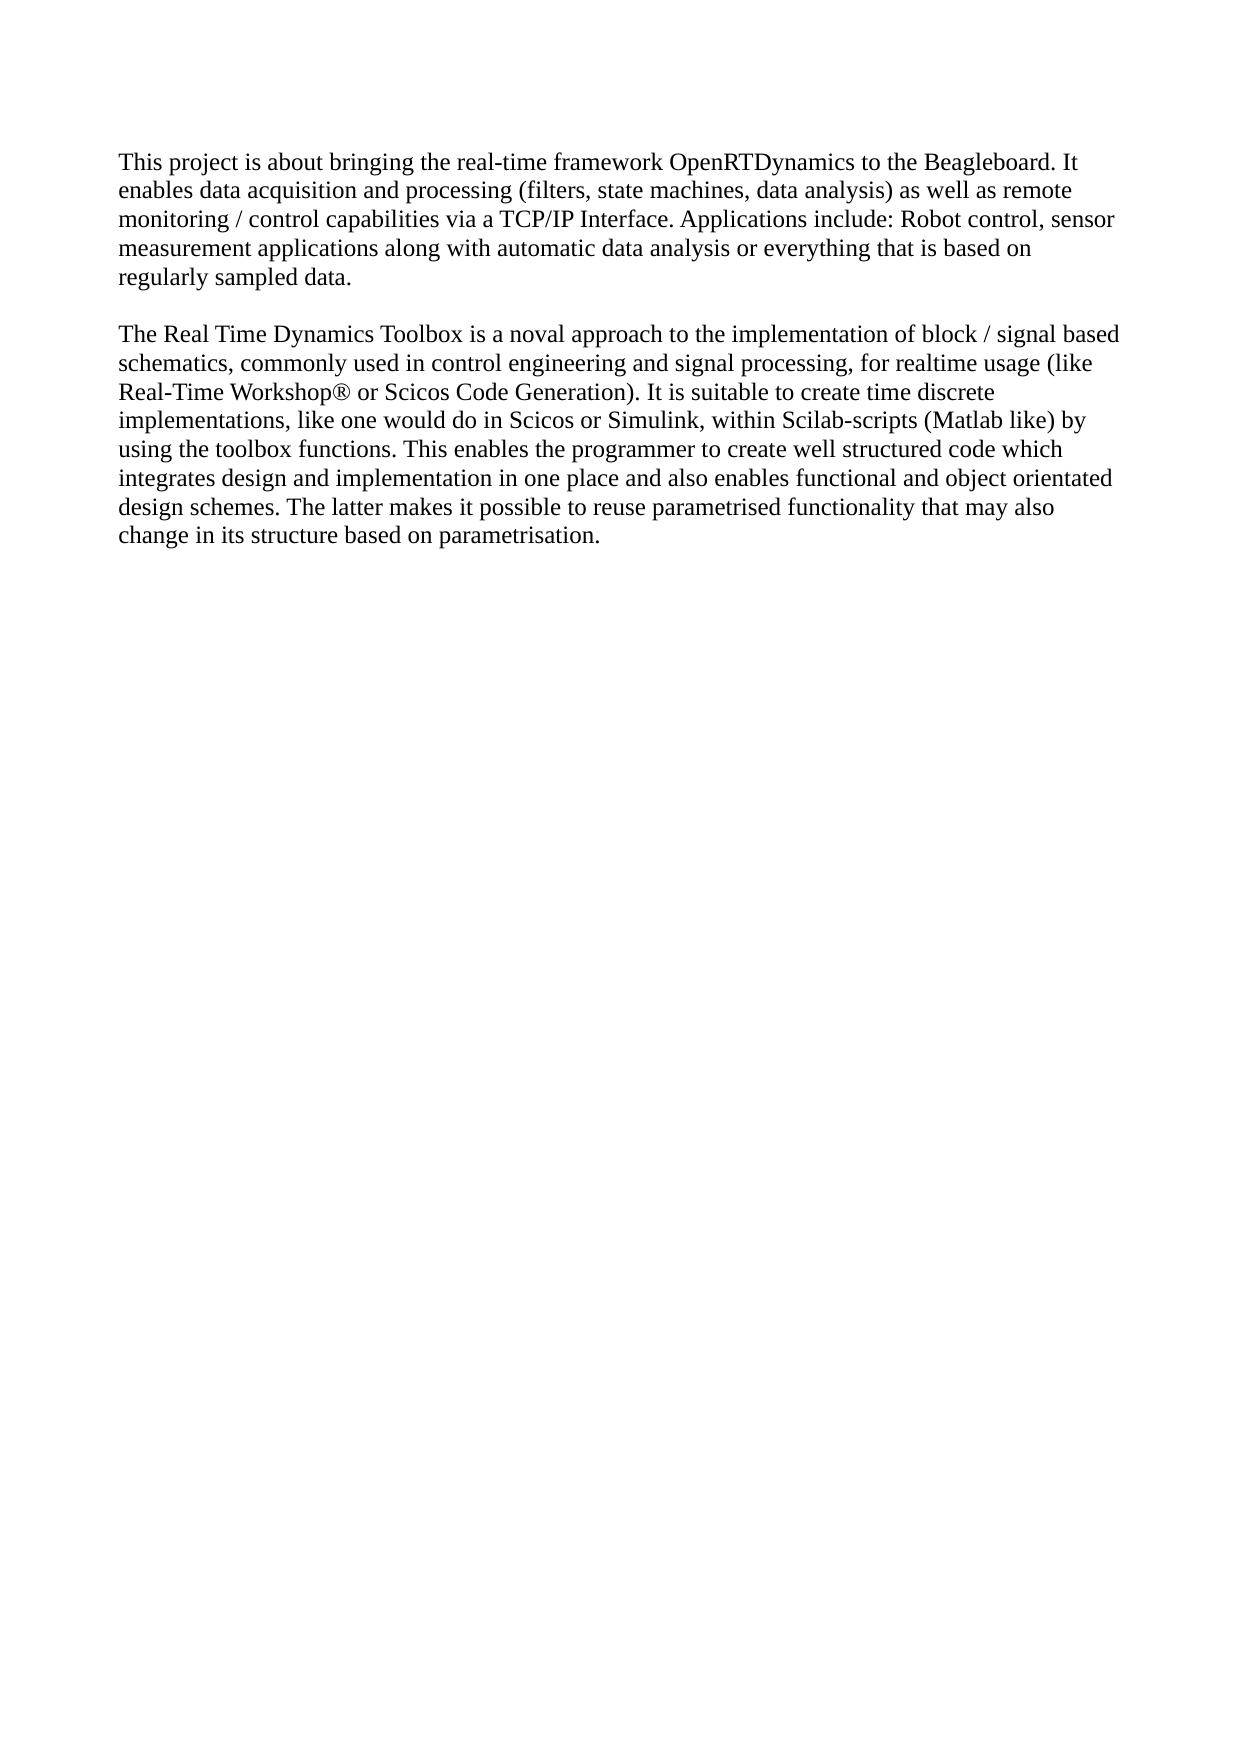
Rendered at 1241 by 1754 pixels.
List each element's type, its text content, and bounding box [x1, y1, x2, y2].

text The Real Time Dynamics Toolbox is a noval approach to the implementation of block / signal based schematics, commonly used in control engineering and signal processing, for realtime usage (like Real-Time Workshop® or Scicos Code Generation). It is suitable to create time discrete implementations, like one would do in Scicos or Simulink, within Scilab-scripts (Matlab like) by using the toolbox functions. This enables the programmer to create well structured code which integrates design and implementation in one place and also enables functional and object orientated design schemes. The latter makes it possible to reuse parametrised functionality that may also change in its structure based on parametrisation. [118, 319, 1122, 549]
text This project is about bringing the real-time framework OpenRTDynamics to the Beagleboard. It enables data acquisition and processing (filters, state machines, data analysis) as well as remote monitoring / control capabilities via a TCP/IP Interface. Applications include: Robot control, sensor measurement applications along with automatic data analysis or everything that is based on regularly sampled data. [118, 147, 1122, 291]
